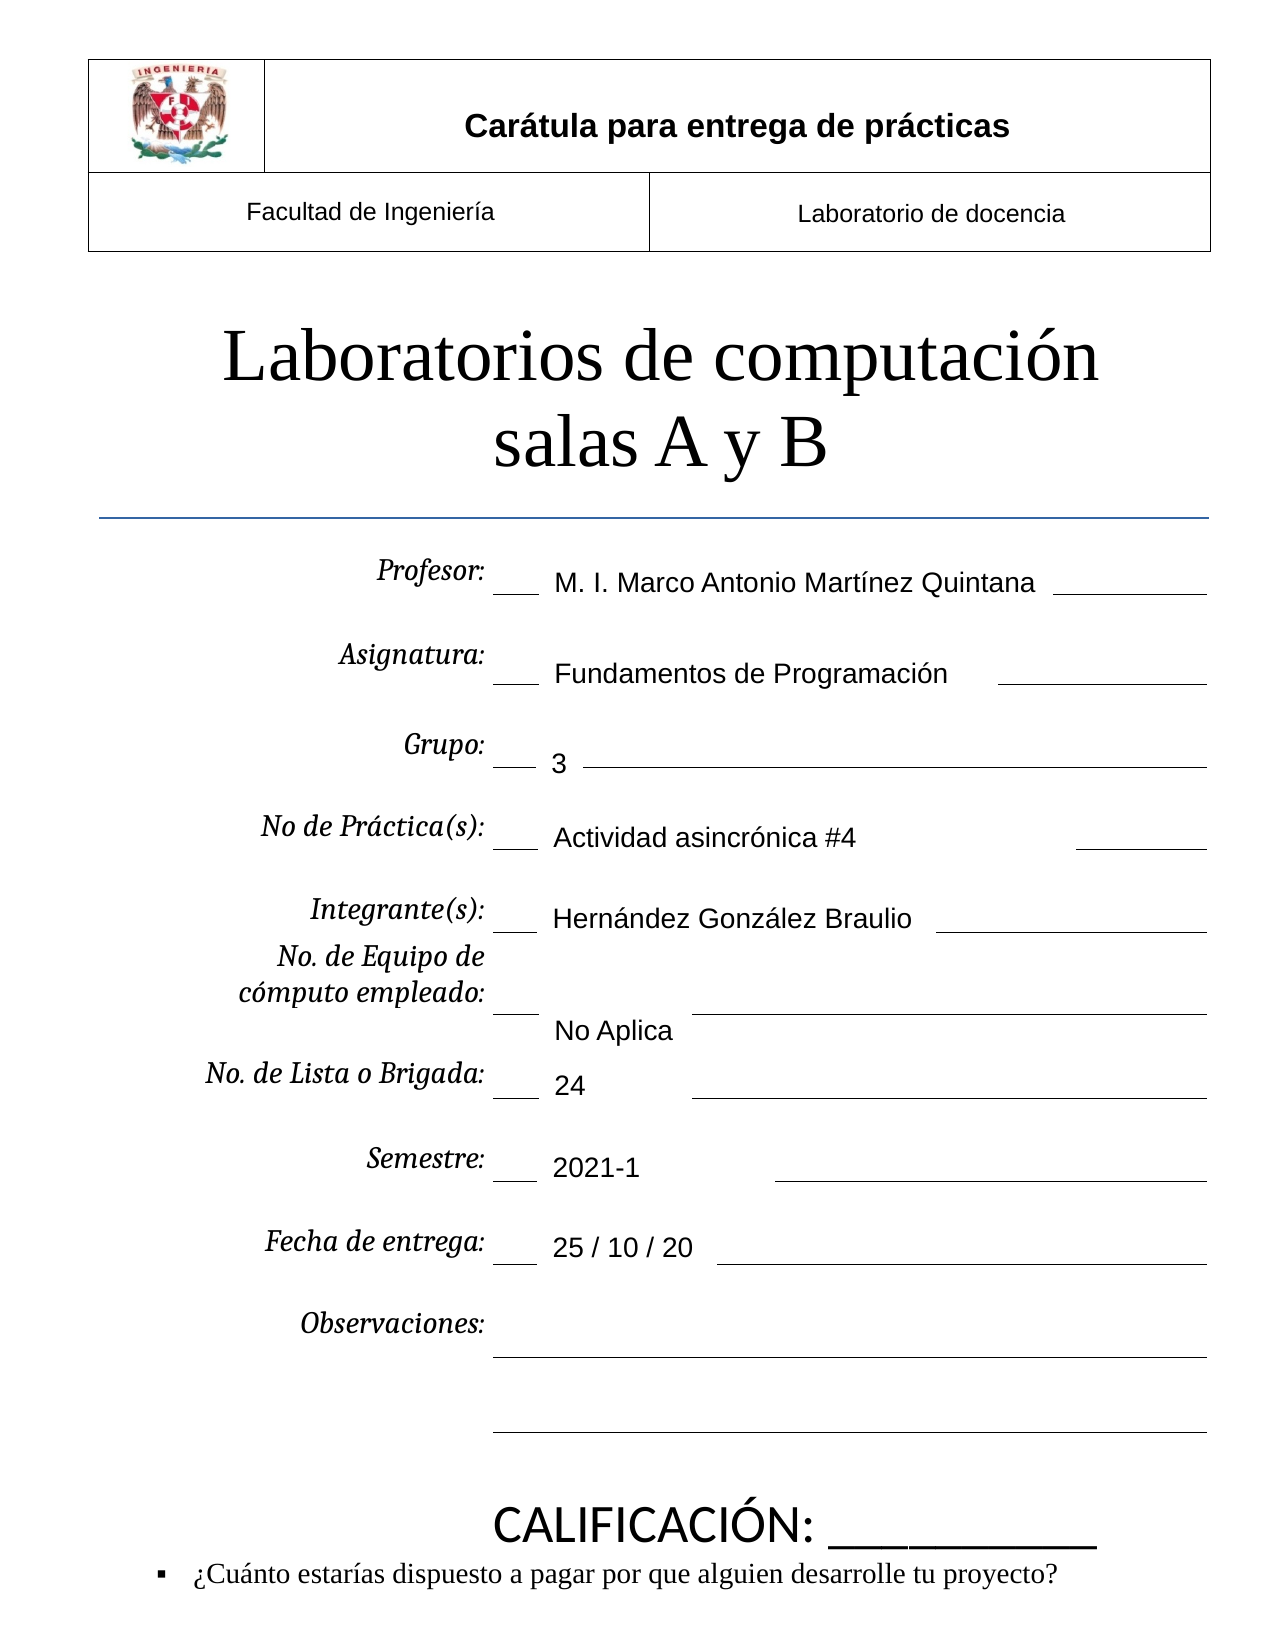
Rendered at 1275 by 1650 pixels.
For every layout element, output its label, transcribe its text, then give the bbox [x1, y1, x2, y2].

table_cell [493, 685, 1207, 766]
table_cell Facultad de Ingeniería [89, 173, 649, 251]
table_cell [493, 1099, 1207, 1190]
table_cell [118, 1357, 493, 1432]
table_cell Observaciones: [118, 1264, 493, 1357]
table_cell [493, 1015, 1207, 1119]
table_cell Grupo: [118, 684, 493, 766]
text CALIFICACIÓN: __________ [118, 1489, 1205, 1556]
table_cell [493, 1358, 1207, 1432]
table_cell [493, 1182, 1207, 1272]
table_cell No. de Lista o Brigada: [118, 1014, 493, 1098]
list ¿Cuánto estarías dispuesto a pagar por que alguien desarrolle tu proyecto? [156, 1556, 1205, 1589]
table_cell No. de Equipo de cómputo empleado: [118, 932, 493, 1013]
table_cell [493, 595, 1207, 707]
table_header [89, 60, 264, 172]
table_cell Semestre: [118, 1098, 493, 1181]
table_cell No de Práctica(s): [118, 766, 493, 849]
text Laboratorios de computación [118, 310, 1205, 396]
text 3 [551, 747, 568, 779]
table_header Carátula para entrega de prácticas [265, 60, 1210, 172]
table_cell Laboratorio de docencia [650, 173, 1210, 251]
table_header [493, 511, 1207, 517]
table_cell Fecha de entrega: [118, 1181, 493, 1263]
text salas A y B [118, 396, 1205, 482]
table_cell [493, 768, 1207, 871]
table_header Profesor: [118, 519, 493, 594]
table_cell [493, 933, 1207, 1013]
table_cell Asignatura: [118, 594, 493, 684]
table_header [118, 511, 493, 517]
table_header [493, 519, 1207, 616]
text No Aplica [554, 1014, 677, 1046]
table_cell [493, 850, 1207, 942]
table_cell Integrante(s): [118, 849, 493, 932]
table_cell [493, 1265, 1207, 1357]
